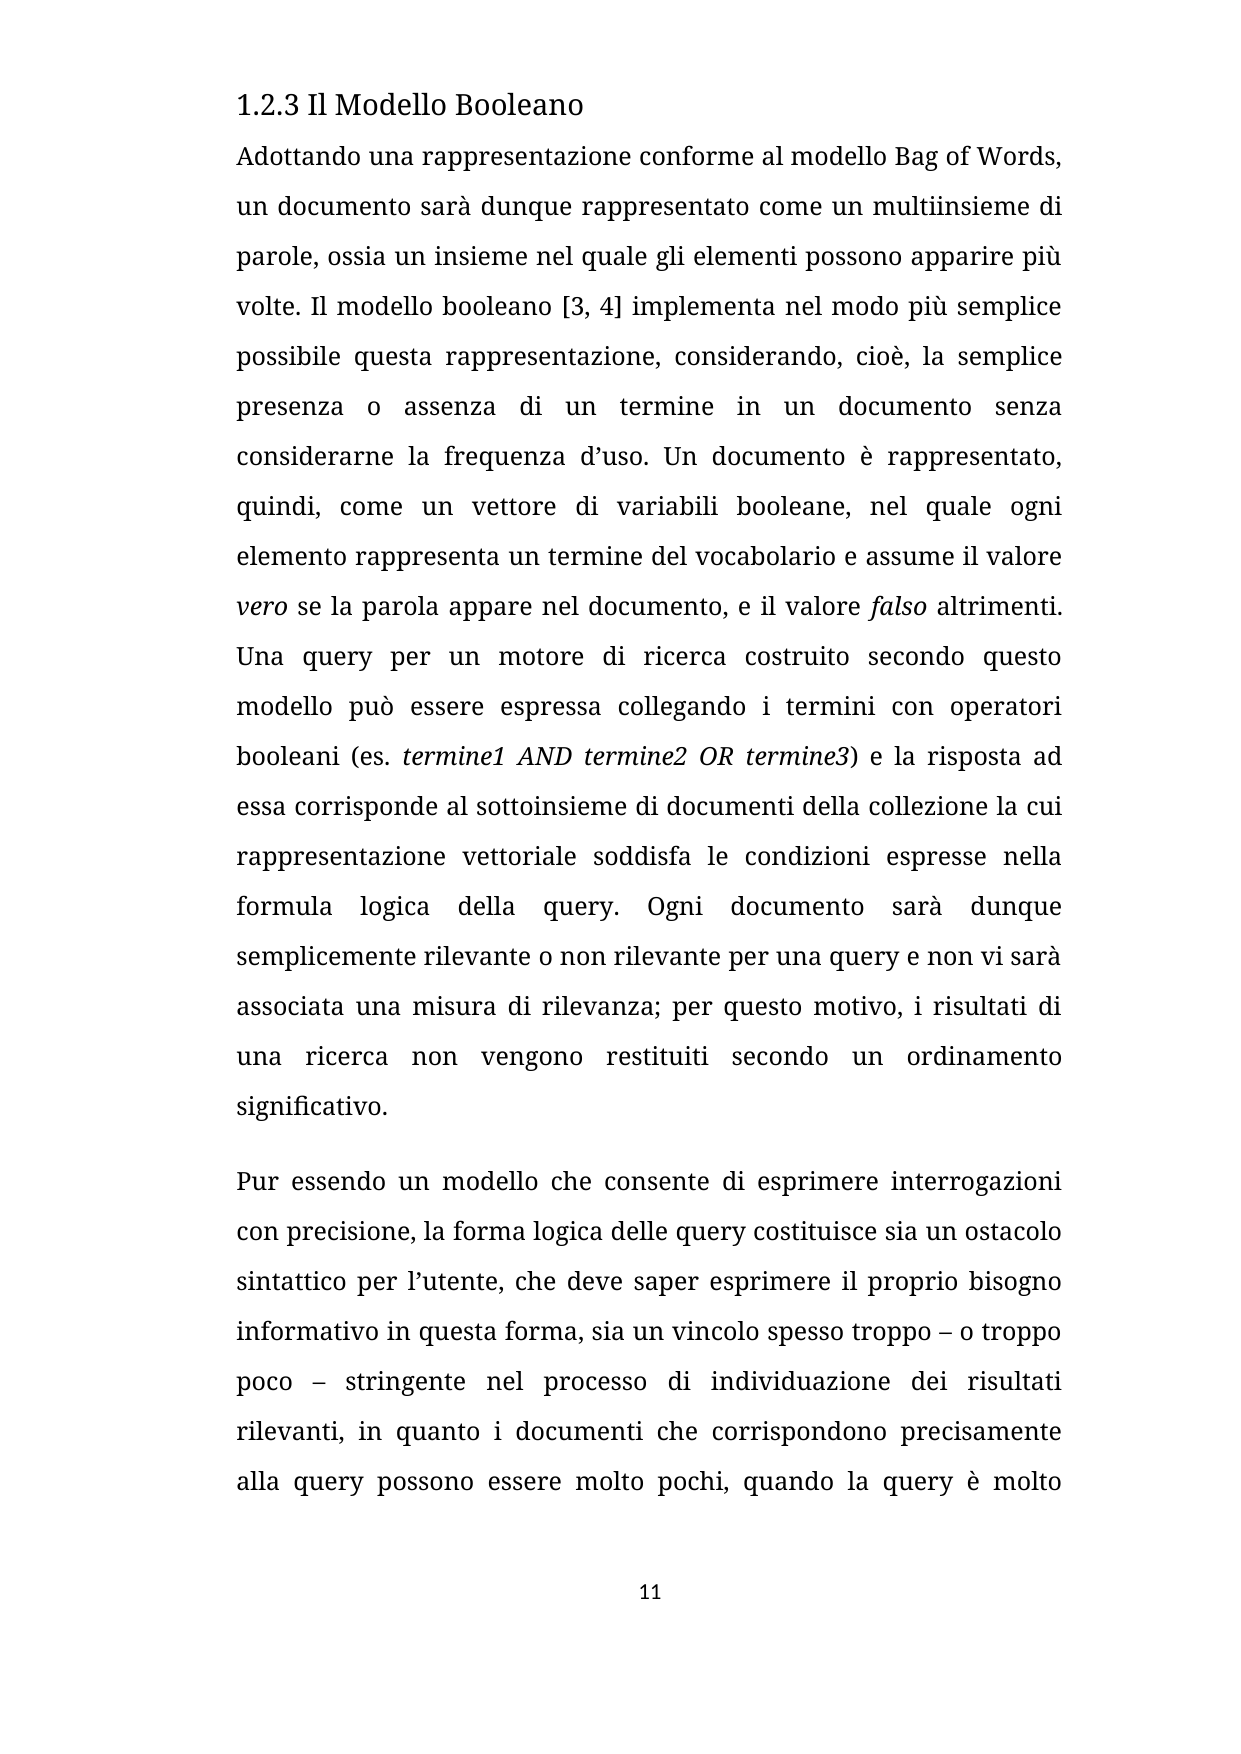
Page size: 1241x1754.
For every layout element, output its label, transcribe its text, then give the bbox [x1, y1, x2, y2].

text Adottando una rappresentazione conforme al modello Bag of Words, un documento sarà dunque rappresentato come un multiinsieme di parole, ossia un insieme nel quale gli elementi possono apparire più volte. Il modello booleano [3, 4] implementa nel modo più semplice possibile questa rappresentazione, considerando, cioè, la semplice presenza o assenza di un termine in un documento senza considerarne la frequenza d’uso. Un documento è rappresentato, quindi, come un vettore di variabili booleane, nel quale ogni elemento rappresenta un termine del vocabolario e assume il valore vero se la parola appare nel documento, e il valore falso altrimenti. Una query per un motore di ricerca costruito secondo questo modello può essere espressa collegando i termini con operatori booleani (es. termine1 AND termine2 OR termine3) e la risposta ad essa corrisponde al sottoinsieme di documenti della collezione la cui rappresentazione vettoriale soddisfa le condizioni espresse nella formula logica della query. Ogni documento sarà dunque semplicemente rilevante o non rilevante per una query e non vi sarà associata una misura di rilevanza; per questo motivo, i risultati di una ricerca non vengono restituiti secondo un ordinamento significativo. [236, 125, 1063, 1125]
subtitle 1.2.3 Il Modello Booleano [236, 75, 1063, 125]
text Pur essendo un modello che consente di esprimere interrogazioni con precisione, la forma logica delle query costituisce sia un ostacolo sintattico per l’utente, che deve saper esprimere il proprio bisogno informativo in questa forma, sia un vincolo spesso troppo – o troppo poco – stringente nel processo di individuazione dei risultati rilevanti, in quanto i documenti che corrispondono precisamente alla query possono essere molto pochi, quando la query è molto [236, 1150, 1063, 1500]
